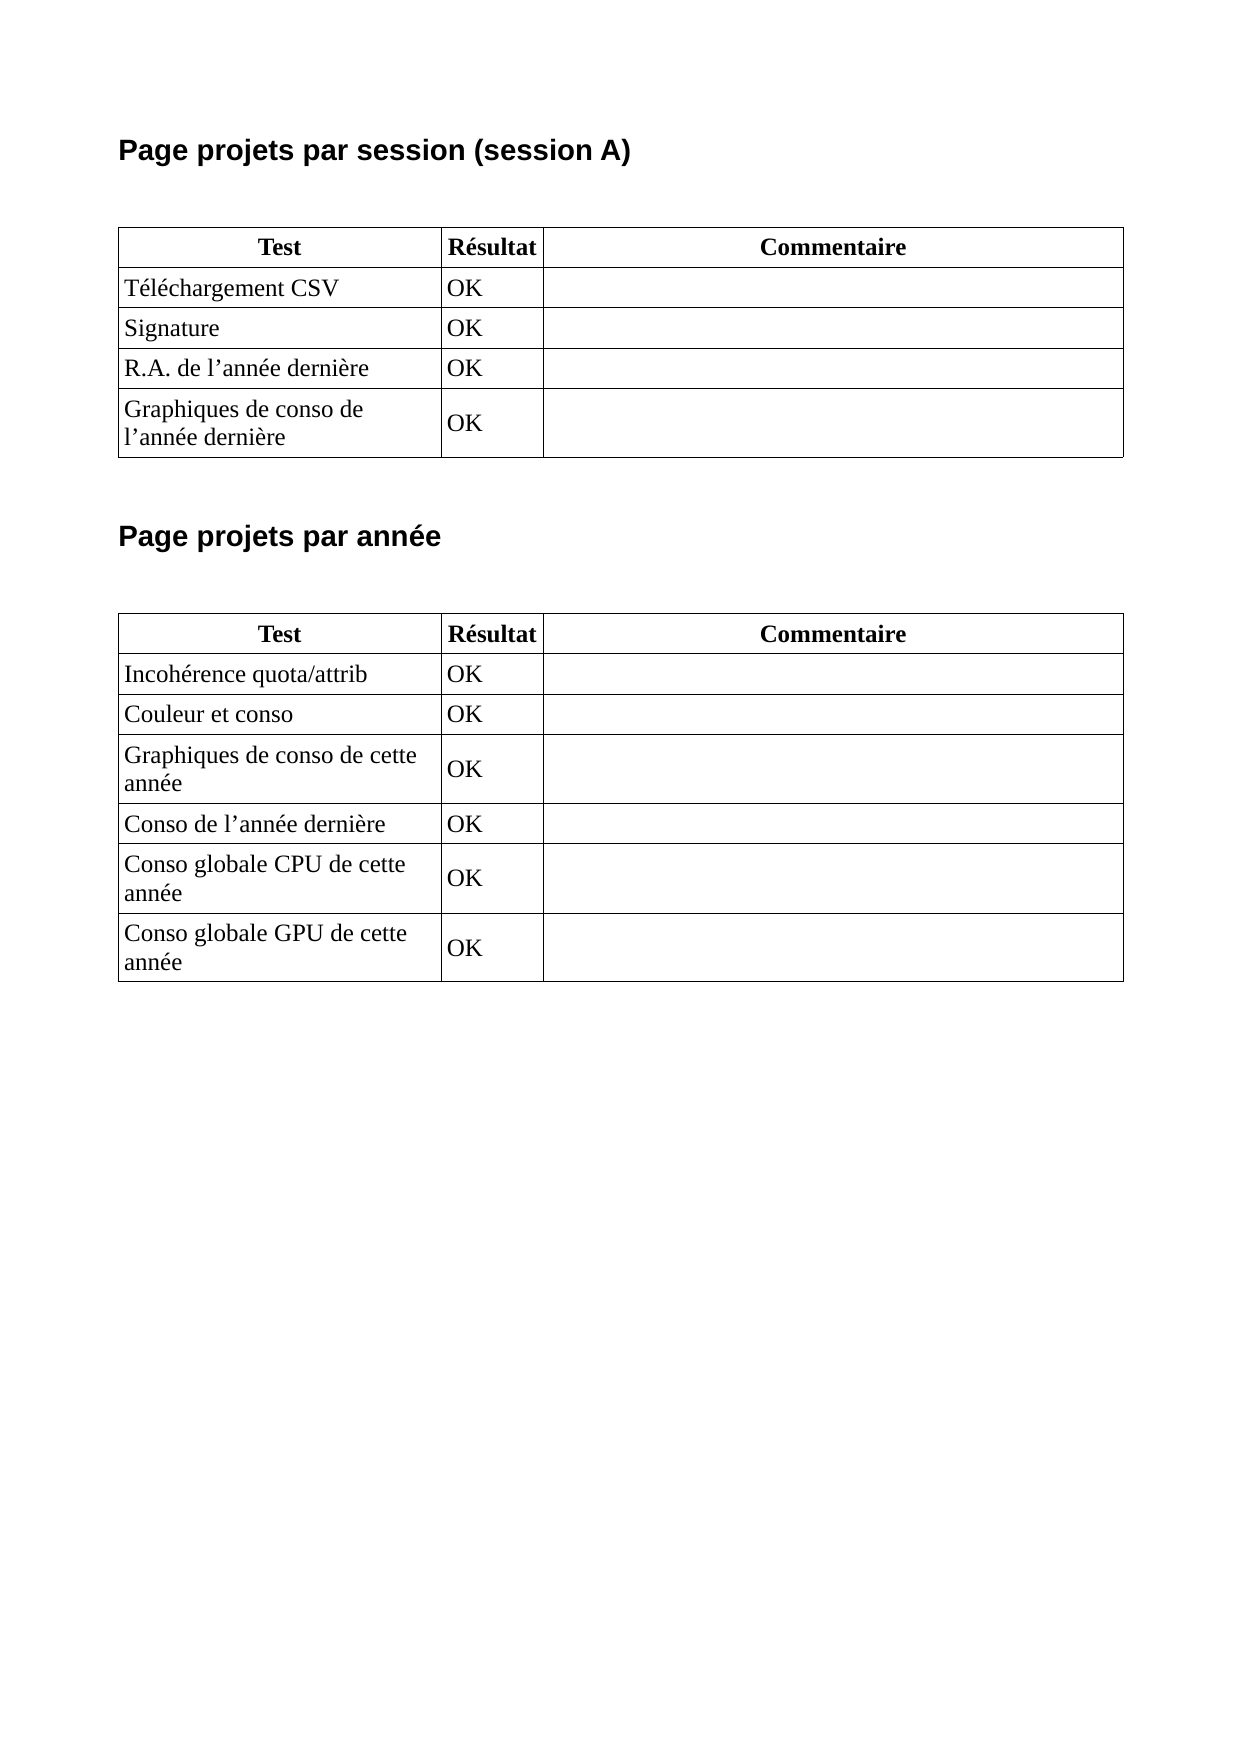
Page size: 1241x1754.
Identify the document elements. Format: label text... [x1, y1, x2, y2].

table_cell OK [442, 695, 543, 734]
table_cell Signature [119, 308, 441, 347]
table_cell Graphiques de conso de cette année [119, 735, 441, 803]
table_cell [544, 389, 1123, 457]
table_cell R.A. de l’année dernière [119, 349, 441, 388]
table_cell Conso globale CPU de cette année [119, 844, 441, 912]
table_header Test [119, 228, 441, 267]
table_header Test [119, 614, 441, 653]
table_cell [544, 914, 1123, 981]
table_cell [544, 844, 1123, 912]
table_cell Téléchargement CSV [119, 268, 441, 307]
table_cell Conso globale GPU de cette année [119, 914, 441, 981]
table_cell OK [442, 804, 543, 843]
table_header Commentaire [544, 228, 1123, 267]
table_cell Conso de l’année dernière [119, 804, 441, 843]
table_header Commentaire [544, 614, 1123, 653]
table_cell Graphiques de conso de l’année dernière [119, 389, 441, 457]
table_cell OK [442, 844, 543, 912]
table_cell OK [442, 735, 543, 803]
table_cell OK [442, 914, 543, 981]
table_cell OK [442, 389, 543, 457]
table_cell [544, 349, 1123, 388]
table_cell [544, 268, 1123, 307]
table_cell OK [442, 349, 543, 388]
table_cell OK [442, 308, 543, 347]
table_cell [544, 735, 1123, 803]
subtitle Page projets par année [118, 519, 1122, 553]
table_cell OK [442, 654, 543, 694]
table_cell [544, 308, 1123, 347]
table_cell [544, 695, 1123, 734]
table_header Résultat [442, 614, 543, 653]
table_header Résultat [442, 228, 543, 267]
subtitle Page projets par session (session A) [118, 133, 1122, 166]
table_cell Couleur et conso [119, 695, 441, 734]
table_cell [544, 654, 1123, 694]
table_cell Incohérence quota/attrib [119, 654, 441, 694]
table_cell [544, 804, 1123, 843]
table_cell OK [442, 268, 543, 307]
